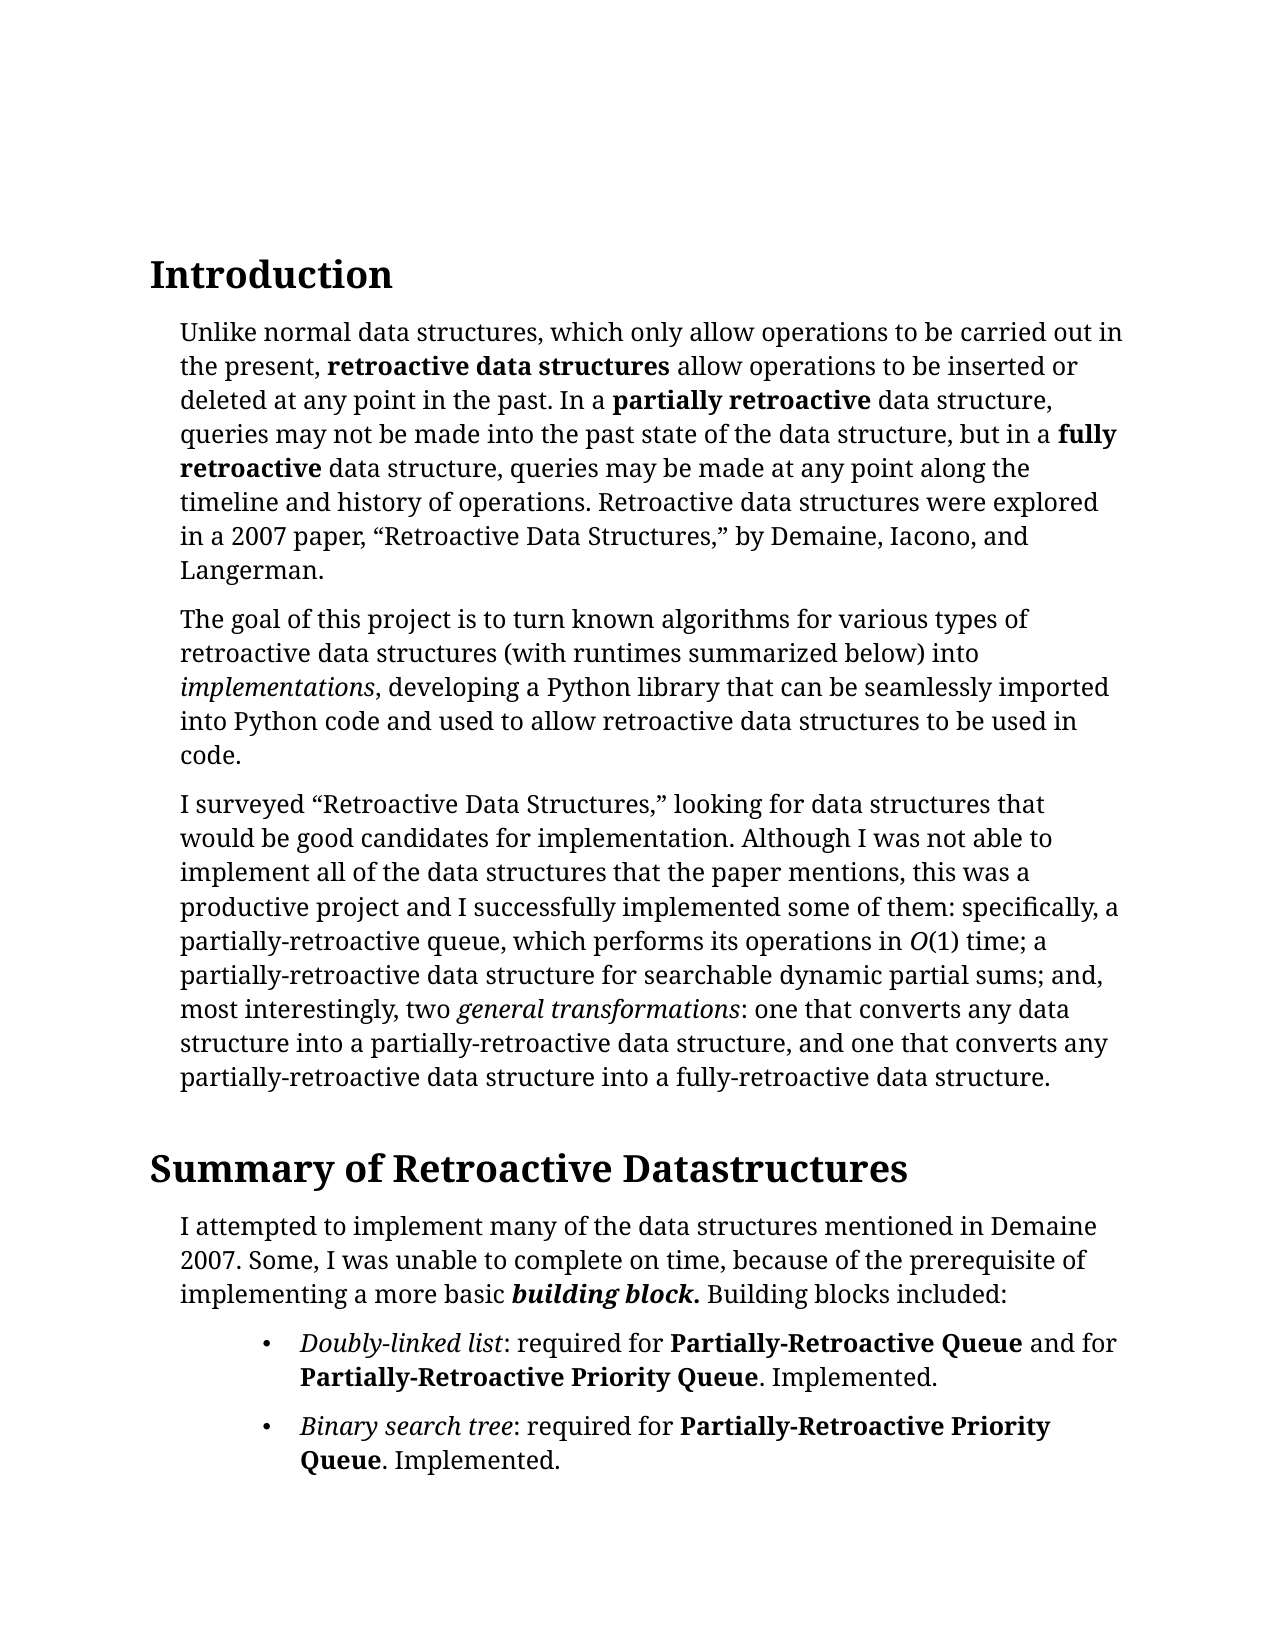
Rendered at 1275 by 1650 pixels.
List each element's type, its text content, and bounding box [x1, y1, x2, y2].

list Doubly-linked list: required for Partially-Retroactive Queue and for Partially-Retroactive Priority Queue. Implemented. [262, 1326, 1125, 1394]
text I surveyed “Retroactive Data Structures,” looking for data structures that would be good candidates for implementation. Although I was not able to implement all of the data structures that the paper mentions, this was a productive project and I successfully implemented some of them: specifically, a partially-retroactive queue, which performs its operations in O(1) time; a partially-retroactive data structure for searchable dynamic partial sums; and, most interestingly, two general transformations: one that converts any data structure into a partially-retroactive data structure, and one that converts any partially-retroactive data structure into a fully-retroactive data structure. [180, 787, 1125, 1128]
text Introduction [150, 248, 1125, 299]
text The goal of this project is to turn known algorithms for various types of retroactive data structures (with runtimes summarized below) into implementations, developing a Python library that can be seamlessly imported into Python code and used to allow retroactive data structures to be used in code. [180, 602, 1125, 772]
text Unlike normal data structures, which only allow operations to be carried out in the present, retroactive data structures allow operations to be inserted or deleted at any point in the past. In a partially retroactive data structure, queries may not be made into the past state of the data structure, but in a fully retroactive data structure, queries may be made at any point along the timeline and history of operations. Retroactive data structures were explored in a 2007 paper, “Retroactive Data Structures,” by Demaine, Iacono, and Langerman. [180, 314, 1125, 587]
list Binary search tree: required for Partially-Retroactive Priority Queue. Implemented. [262, 1409, 1125, 1477]
text Summary of Retroactive Datastructures [150, 1143, 1125, 1194]
text I attempted to implement many of the data structures mentioned in Demaine 2007. Some, I was unable to complete on time, because of the prerequisite of implementing a more basic building block. Building blocks included: [180, 1209, 1125, 1311]
